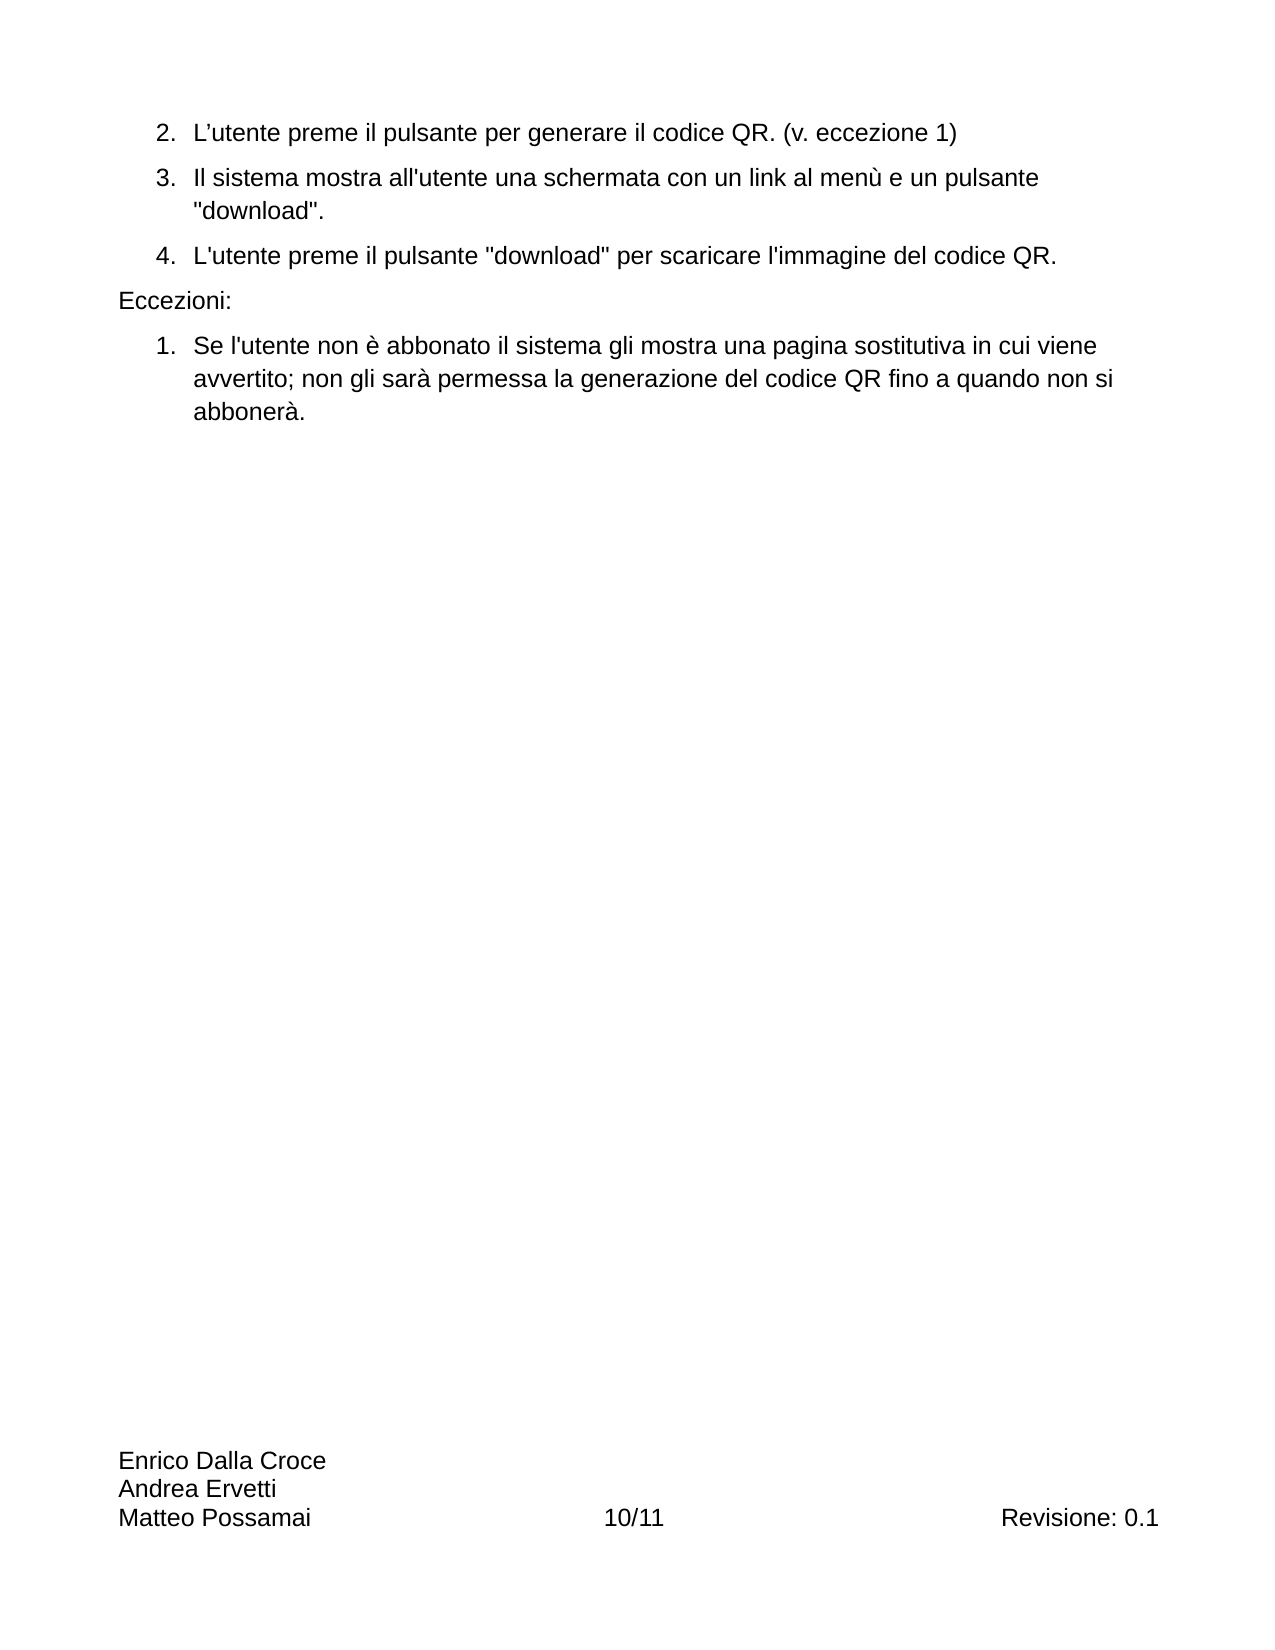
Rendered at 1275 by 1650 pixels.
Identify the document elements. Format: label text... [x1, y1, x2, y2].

text Eccezioni: [118, 286, 1157, 314]
list L'utente preme il pulsante "download" per scaricare l'immagine del codice QR. [156, 241, 1157, 270]
list L’utente preme il pulsante per generare il codice QR. (v. eccezione 1) [156, 118, 1157, 147]
list Se l'utente non è abbonato il sistema gli mostra una pagina sostitutiva in cui viene avvertito; non gli sarà permessa la generazione del codice QR fino a quando non si abbonerà. [156, 331, 1157, 426]
list Il sistema mostra all'utente una schermata con un link al menù e un pulsante "download". [156, 163, 1157, 225]
